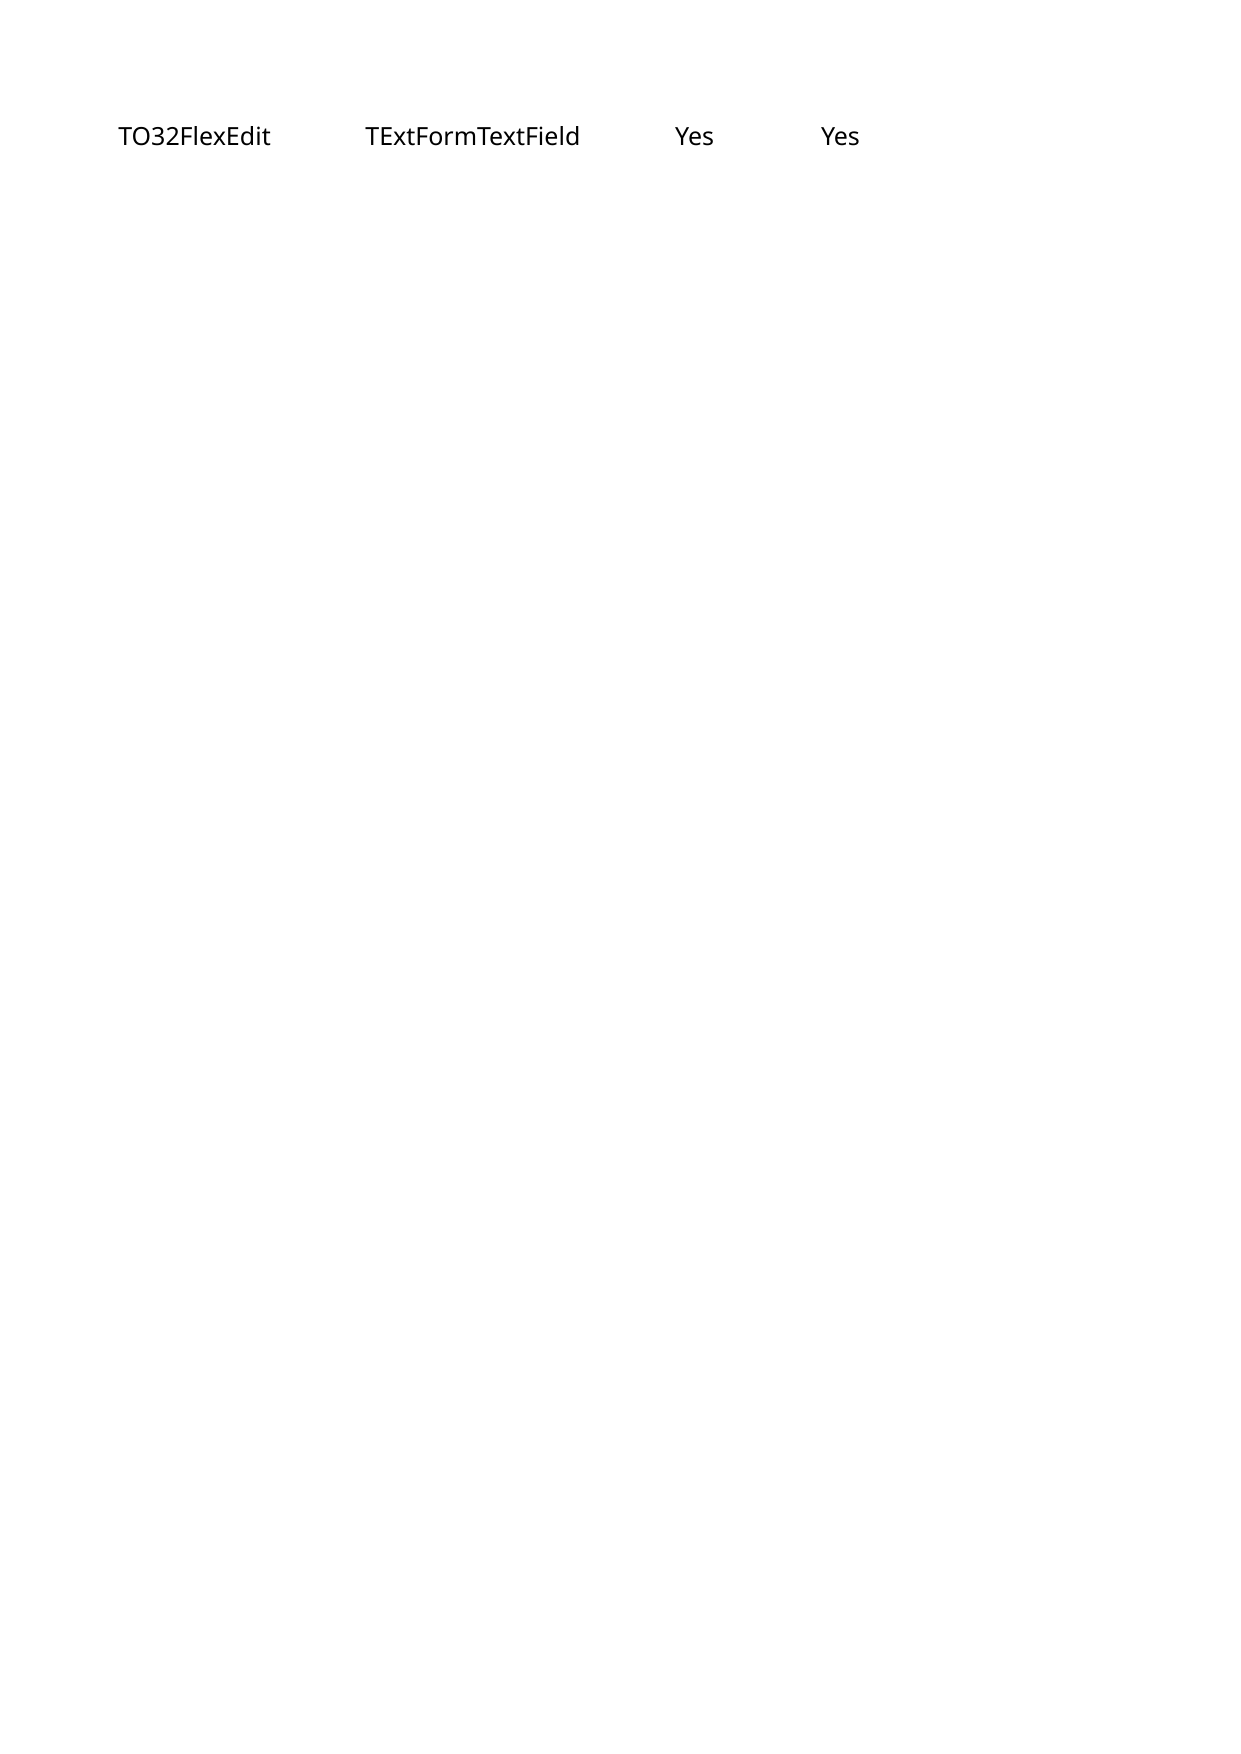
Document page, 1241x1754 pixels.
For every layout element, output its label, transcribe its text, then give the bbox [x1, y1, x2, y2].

table_cell Yes [675, 118, 821, 152]
table_cell TExtFormTextField [365, 118, 675, 152]
table_cell [963, 118, 1240, 152]
table_cell Yes [821, 118, 963, 152]
table_cell TO32FlexEdit [118, 118, 365, 152]
